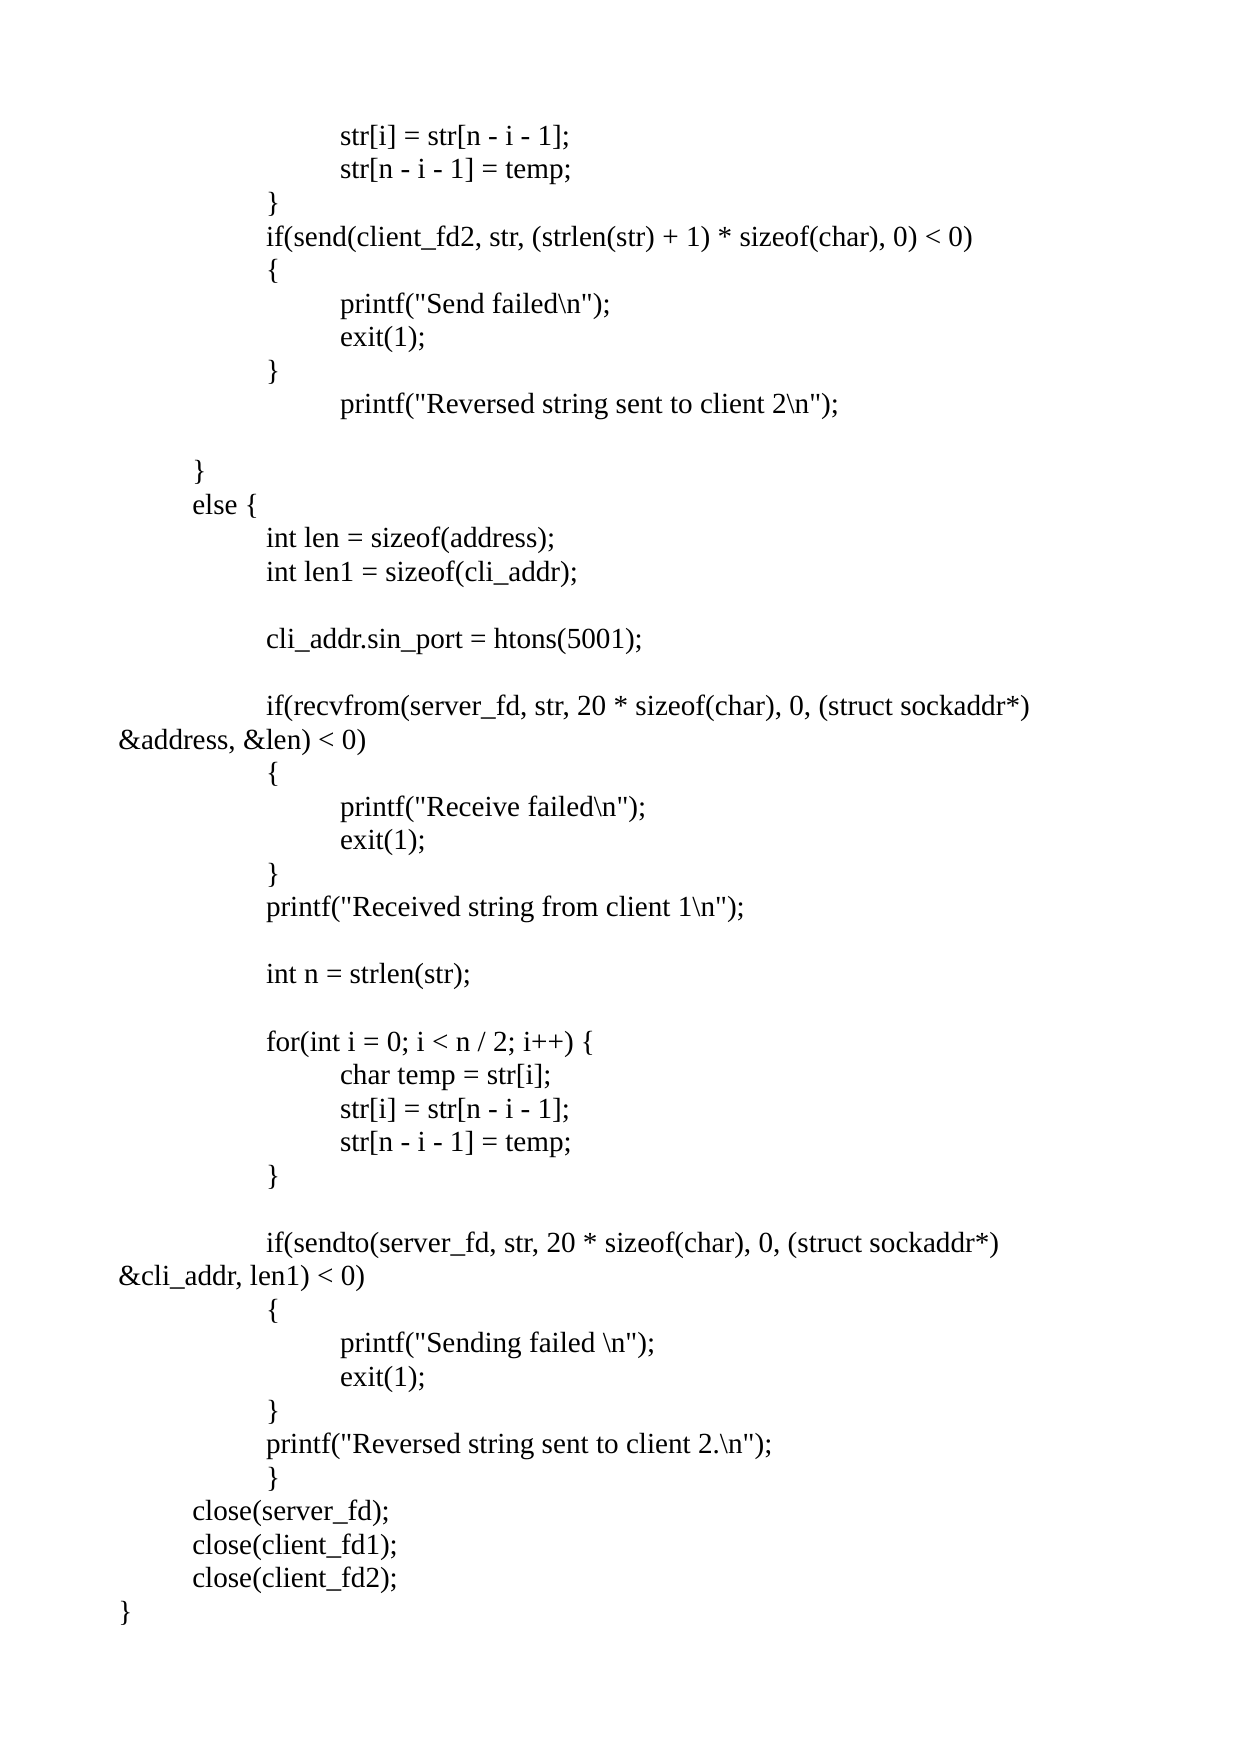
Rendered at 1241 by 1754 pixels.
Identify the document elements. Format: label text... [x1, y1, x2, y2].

text printf("Send failed\n"); [118, 286, 1122, 319]
text printf("Reversed string sent to client 2\n"); [118, 386, 1122, 420]
text } [118, 1594, 1122, 1627]
text for(int i = 0; i < n / 2; i++) { [118, 1024, 1122, 1057]
text str[i] = str[n - i - 1]; [118, 1091, 1122, 1124]
text { [118, 1292, 1122, 1326]
text close(server_fd); [118, 1493, 1122, 1527]
text close(client_fd1); [118, 1527, 1122, 1560]
text str[i] = str[n - i - 1]; [118, 118, 1122, 152]
text exit(1); [118, 1359, 1122, 1393]
text } [118, 353, 1122, 386]
text str[n - i - 1] = temp; [118, 1124, 1122, 1158]
text } [118, 1460, 1122, 1493]
text printf("Reversed string sent to client 2.\n"); [118, 1426, 1122, 1460]
text { [118, 755, 1122, 789]
text printf("Sending failed \n"); [118, 1326, 1122, 1359]
text } [118, 185, 1122, 219]
text } [118, 856, 1122, 889]
text cli_addr.sin_port = htons(5001); [118, 621, 1122, 655]
text if(send(client_fd2, str, (strlen(str) + 1) * sizeof(char), 0) < 0) [118, 219, 1122, 252]
text } [118, 1393, 1122, 1426]
text if(recvfrom(server_fd, str, 20 * sizeof(char), 0, (struct sockaddr*) &address, &len) < 0) [118, 688, 1122, 755]
text else { [118, 487, 1122, 521]
text str[n - i - 1] = temp; [118, 152, 1122, 185]
text printf("Receive failed\n"); [118, 789, 1122, 822]
text int n = strlen(str); [118, 957, 1122, 990]
text exit(1); [118, 319, 1122, 353]
text exit(1); [118, 822, 1122, 856]
text } [118, 453, 1122, 487]
text { [118, 252, 1122, 286]
text char temp = str[i]; [118, 1057, 1122, 1091]
text close(client_fd2); [118, 1560, 1122, 1594]
text int len = sizeof(address); [118, 521, 1122, 554]
text if(sendto(server_fd, str, 20 * sizeof(char), 0, (struct sockaddr*) &cli_addr, len1) < 0) [118, 1225, 1122, 1292]
text } [118, 1158, 1122, 1191]
text int len1 = sizeof(cli_addr); [118, 554, 1122, 588]
text printf("Received string from client 1\n"); [118, 889, 1122, 923]
